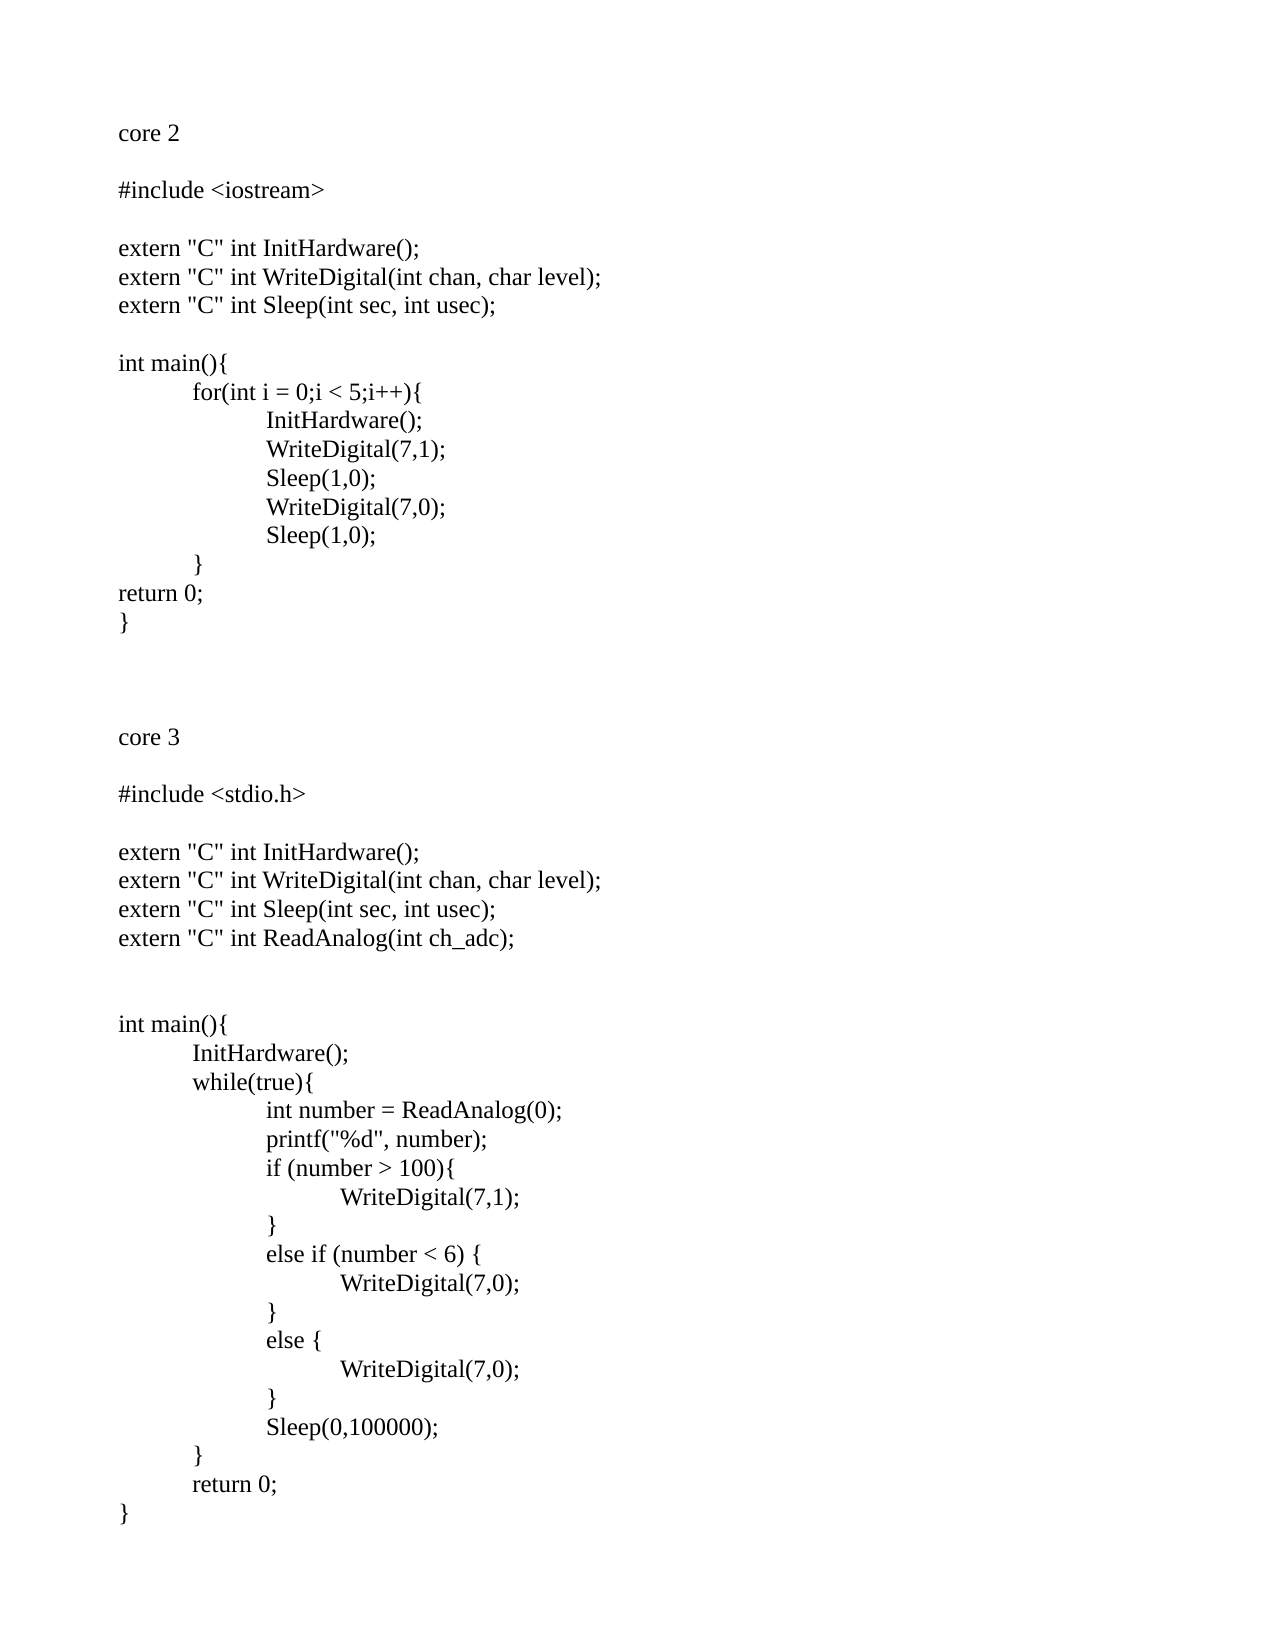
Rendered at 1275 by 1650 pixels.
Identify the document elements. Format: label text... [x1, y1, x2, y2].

text #include <stdio.h> [118, 751, 1157, 837]
text } [118, 1297, 1157, 1326]
text #include <iostream> extern "C" int InitHardware(); extern "C" int WriteDigital(int chan, char level); [118, 147, 1157, 291]
text WriteDigital(7,0); [118, 1268, 1157, 1297]
text WriteDigital(7,1); [118, 434, 1157, 463]
text for(int i = 0;i < 5;i++){ [118, 377, 1157, 406]
text int main(){ [118, 952, 1157, 1038]
text core 2 [118, 118, 1157, 147]
text int main(){ [118, 319, 1157, 377]
text printf("%d", number); [118, 1124, 1157, 1153]
text Sleep(1,0); [118, 521, 1157, 549]
text } return 0; [118, 549, 1157, 607]
text Sleep(0,100000); [118, 1412, 1157, 1441]
text } [118, 607, 1157, 636]
text if (number > 100){ [118, 1153, 1157, 1182]
text Sleep(1,0); [118, 463, 1157, 492]
text InitHardware(); [118, 406, 1157, 434]
text WriteDigital(7,0); [118, 492, 1157, 521]
text extern "C" int InitHardware(); extern "C" int WriteDigital(int chan, char level); extern "C" int Sleep(int sec, int usec); extern "C" int ReadAnalog(int ch_adc); [118, 837, 1157, 952]
text while(true){ [118, 1067, 1157, 1096]
text InitHardware(); [118, 1038, 1157, 1067]
text WriteDigital(7,1); [118, 1182, 1157, 1211]
text extern "C" int Sleep(int sec, int usec); [118, 291, 1157, 319]
text } [118, 1383, 1157, 1412]
text } else if (number < 6) { [118, 1211, 1157, 1268]
text else { [118, 1326, 1157, 1354]
text } return 0; [118, 1441, 1157, 1498]
text int number = ReadAnalog(0); [118, 1096, 1157, 1124]
text WriteDigital(7,0); [118, 1354, 1157, 1383]
text core 3 [118, 693, 1157, 751]
text } [118, 1498, 1157, 1527]
